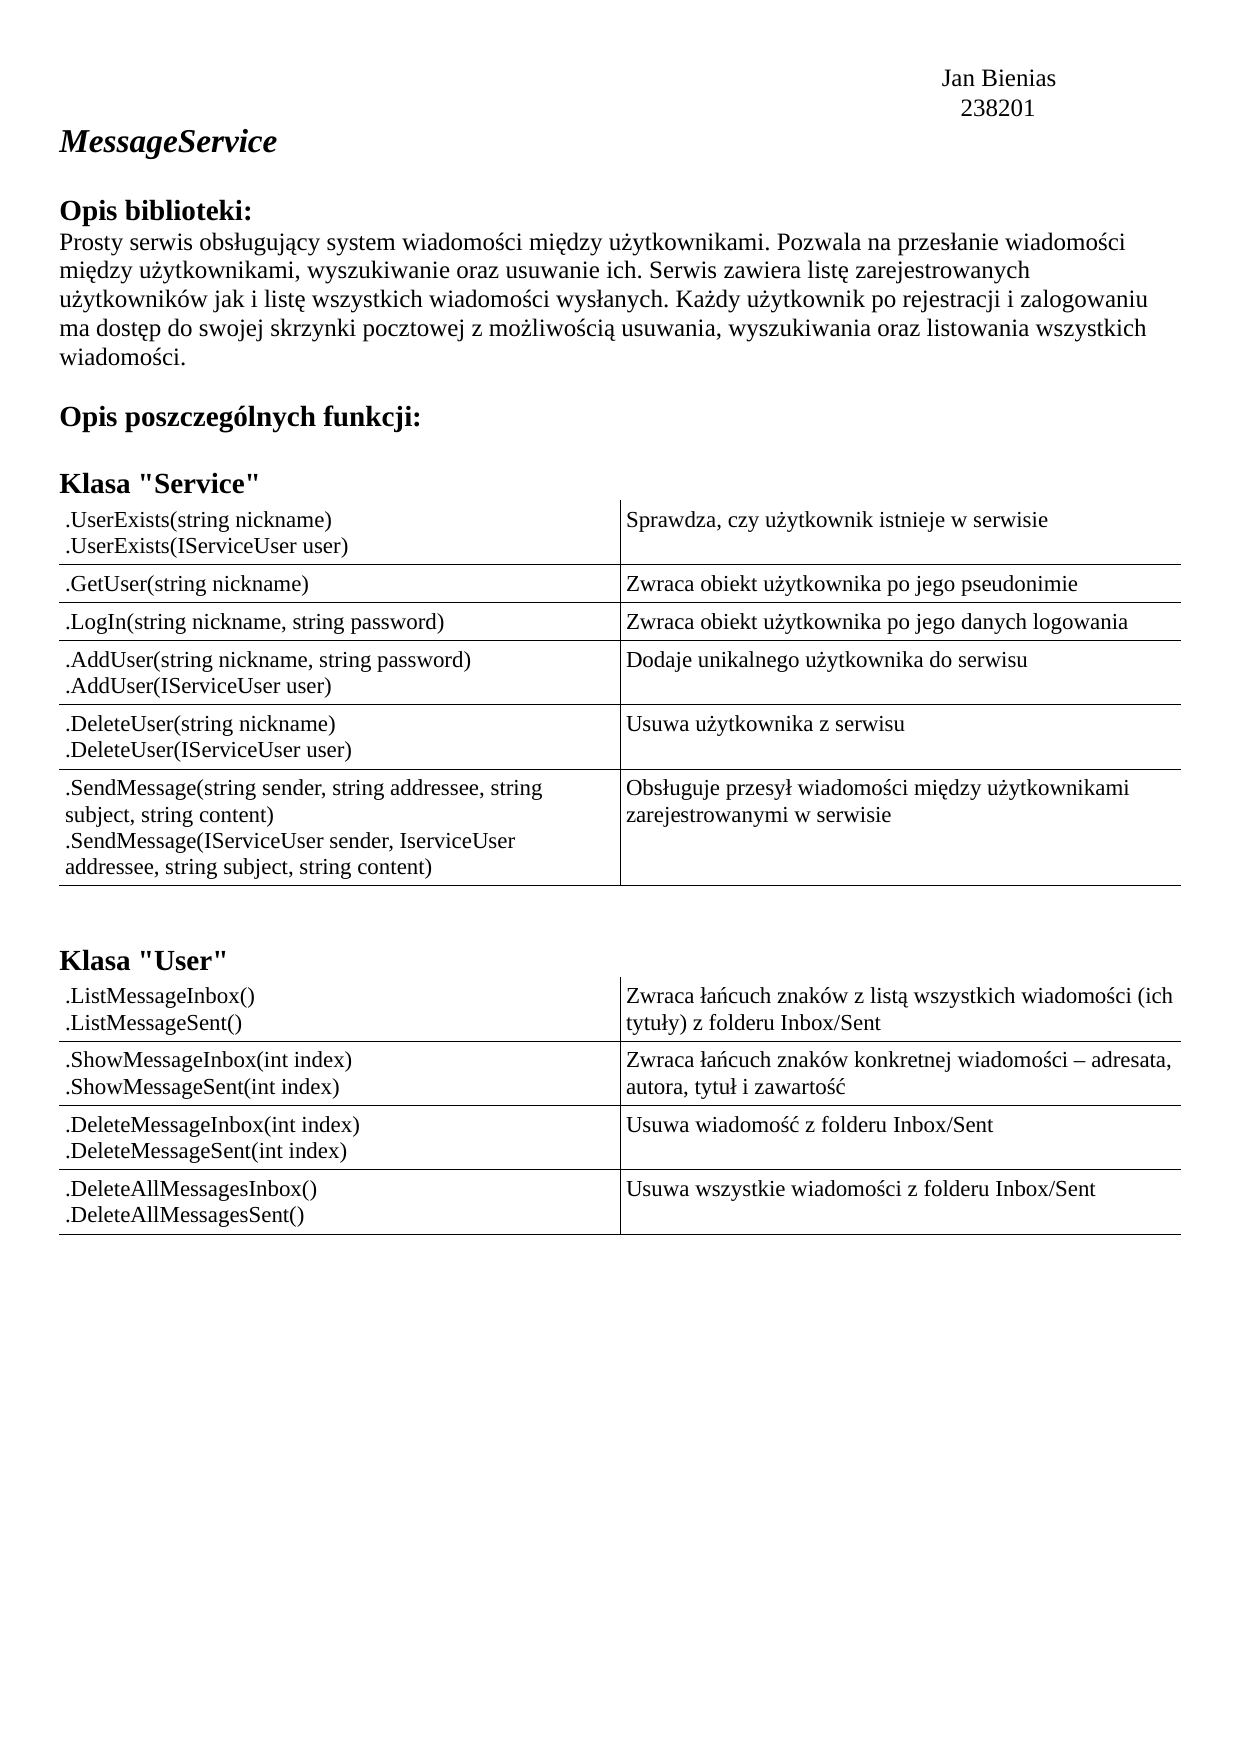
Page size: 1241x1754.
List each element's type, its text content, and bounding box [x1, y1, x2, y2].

table_cell .DeleteAllMessagesInbox() .DeleteAllMessagesSent() [59, 1170, 620, 1233]
table_cell Zwraca łańcuch znaków konkretnej wiadomości – adresata, autora, tytuł i zawartość [621, 1042, 1181, 1105]
text Opis biblioteki: [59, 160, 1181, 227]
table_cell Usuwa użytkownika z serwisu [621, 705, 1181, 768]
text 238201 [59, 93, 1181, 121]
table_cell Zwraca obiekt użytkownika po jego pseudonimie [621, 565, 1181, 602]
text Klasa "User" [59, 943, 1181, 977]
table_cell Obsługuje przesył wiadomości między użytkownikami zarejestrowanymi w serwisie [621, 770, 1181, 885]
text Opis poszczególnych funkcji: [59, 399, 1181, 433]
table_cell .SendMessage(string sender, string addressee, string subject, string content) .SendMessage(IServiceUser sender, IserviceUser addressee, string subject, string content) [59, 770, 620, 885]
table_cell Zwraca obiekt użytkownika po jego danych logowania [621, 603, 1181, 640]
table_header .ListMessageInbox() .ListMessageSent() [59, 977, 620, 1041]
table_cell Dodaje unikalnego użytkownika do serwisu [621, 641, 1181, 704]
table_header Sprawdza, czy użytkownik istnieje w serwisie [621, 500, 1181, 564]
table_header .UserExists(string nickname) .UserExists(IServiceUser user) [59, 500, 620, 564]
table_cell Usuwa wiadomość z folderu Inbox/Sent [621, 1106, 1181, 1169]
table_cell .DeleteUser(string nickname) .DeleteUser(IServiceUser user) [59, 705, 620, 768]
text Klasa "Service" [59, 466, 1181, 500]
table_cell .ShowMessageInbox(int index) .ShowMessageSent(int index) [59, 1042, 620, 1105]
text MessageService [59, 121, 1181, 160]
text Jan Bienias [59, 59, 1181, 93]
table_cell .AddUser(string nickname, string password) .AddUser(IServiceUser user) [59, 641, 620, 704]
table_header Zwraca łańcuch znaków z listą wszystkich wiadomości (ich tytuły) z folderu Inbox/Sent [621, 977, 1181, 1041]
table_cell Usuwa wszystkie wiadomości z folderu Inbox/Sent [621, 1170, 1181, 1233]
text Prosty serwis obsługujący system wiadomości między użytkownikami. Pozwala na przesłanie wiadomości między użytkownikami, wyszukiwanie oraz usuwanie ich. Serwis zawiera listę zarejestrowanych użytkowników jak i listę wszystkich wiadomości wysłanych. Każdy użytkownik po rejestracji i zalogowaniu ma dostęp do swojej skrzynki pocztowej z możliwością usuwania, wyszukiwania oraz listowania wszystkich wiadomości. [59, 227, 1181, 371]
table_cell .GetUser(string nickname) [59, 565, 620, 602]
table_cell .DeleteMessageInbox(int index) .DeleteMessageSent(int index) [59, 1106, 620, 1169]
table_cell .LogIn(string nickname, string password) [59, 603, 620, 640]
